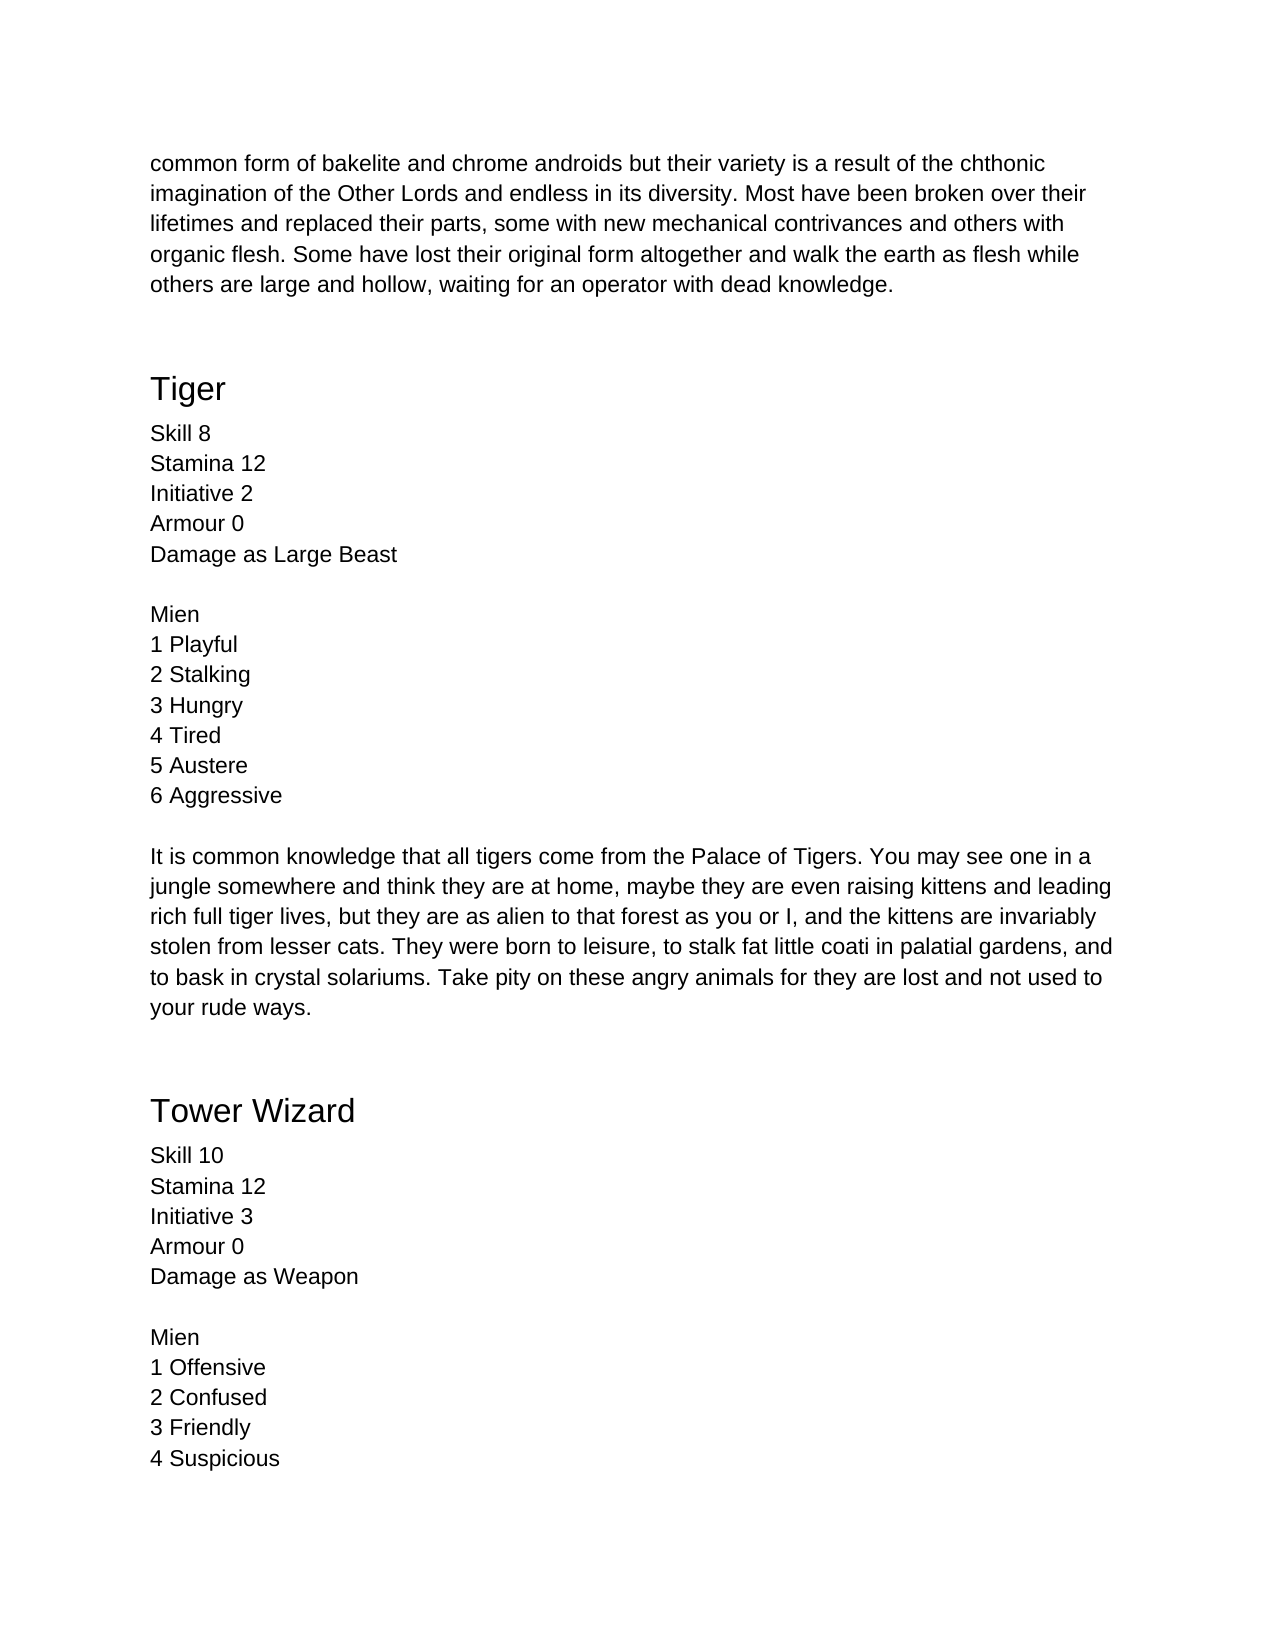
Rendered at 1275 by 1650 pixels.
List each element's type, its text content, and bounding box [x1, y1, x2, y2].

text Damage as Weapon [150, 1263, 1125, 1290]
text Stamina 12 [150, 1173, 1125, 1199]
text It is common knowledge that all tigers come from the Palace of Tigers. You may see one in a jungle somewhere and think they are at home, maybe they are even raising kittens and leading rich full tiger lives, but they are as alien to that forest as you or I, and the kittens are invariably stolen from lesser cats. They were born to leisure, to stalk fat little coati in palatial gardens, and to bask in crystal solariums. Take pity on these angry animals for they are lost and not used to your rude ways. [150, 843, 1125, 1020]
text 1 Playful [150, 631, 1125, 657]
text 4 Suspicious [150, 1444, 1125, 1471]
text 2 Confused [150, 1384, 1125, 1411]
text Armour 0 [150, 510, 1125, 537]
text 3 Friendly [150, 1414, 1125, 1441]
text Skill 8 [150, 420, 1125, 446]
text Mien [150, 1324, 1125, 1350]
text Mien [150, 601, 1125, 627]
text 1 Offensive [150, 1354, 1125, 1380]
text Initiative 3 [150, 1203, 1125, 1229]
subtitle Tower Wizard [150, 1092, 1125, 1130]
text 5 Austere [150, 752, 1125, 778]
text Damage as Large Beast [150, 541, 1125, 567]
text 4 Tired [150, 722, 1125, 748]
subtitle Tiger [150, 369, 1125, 407]
text 3 Hungry [150, 692, 1125, 718]
text common form of bakelite and chrome androids but their variety is a result of the chthonic imagination of the Other Lords and endless in its diversity. Most have been broken over their lifetimes and replaced their parts, some with new mechanical contrivances and others with organic flesh. Some have lost their original form altogether and walk the earth as flesh while others are large and hollow, waiting for an operator with dead knowledge. [150, 150, 1125, 297]
text Skill 10 [150, 1142, 1125, 1169]
text Stamina 12 [150, 450, 1125, 476]
text Initiative 2 [150, 480, 1125, 506]
text Armour 0 [150, 1233, 1125, 1259]
text 2 Stalking [150, 661, 1125, 688]
text 6 Aggressive [150, 782, 1125, 808]
